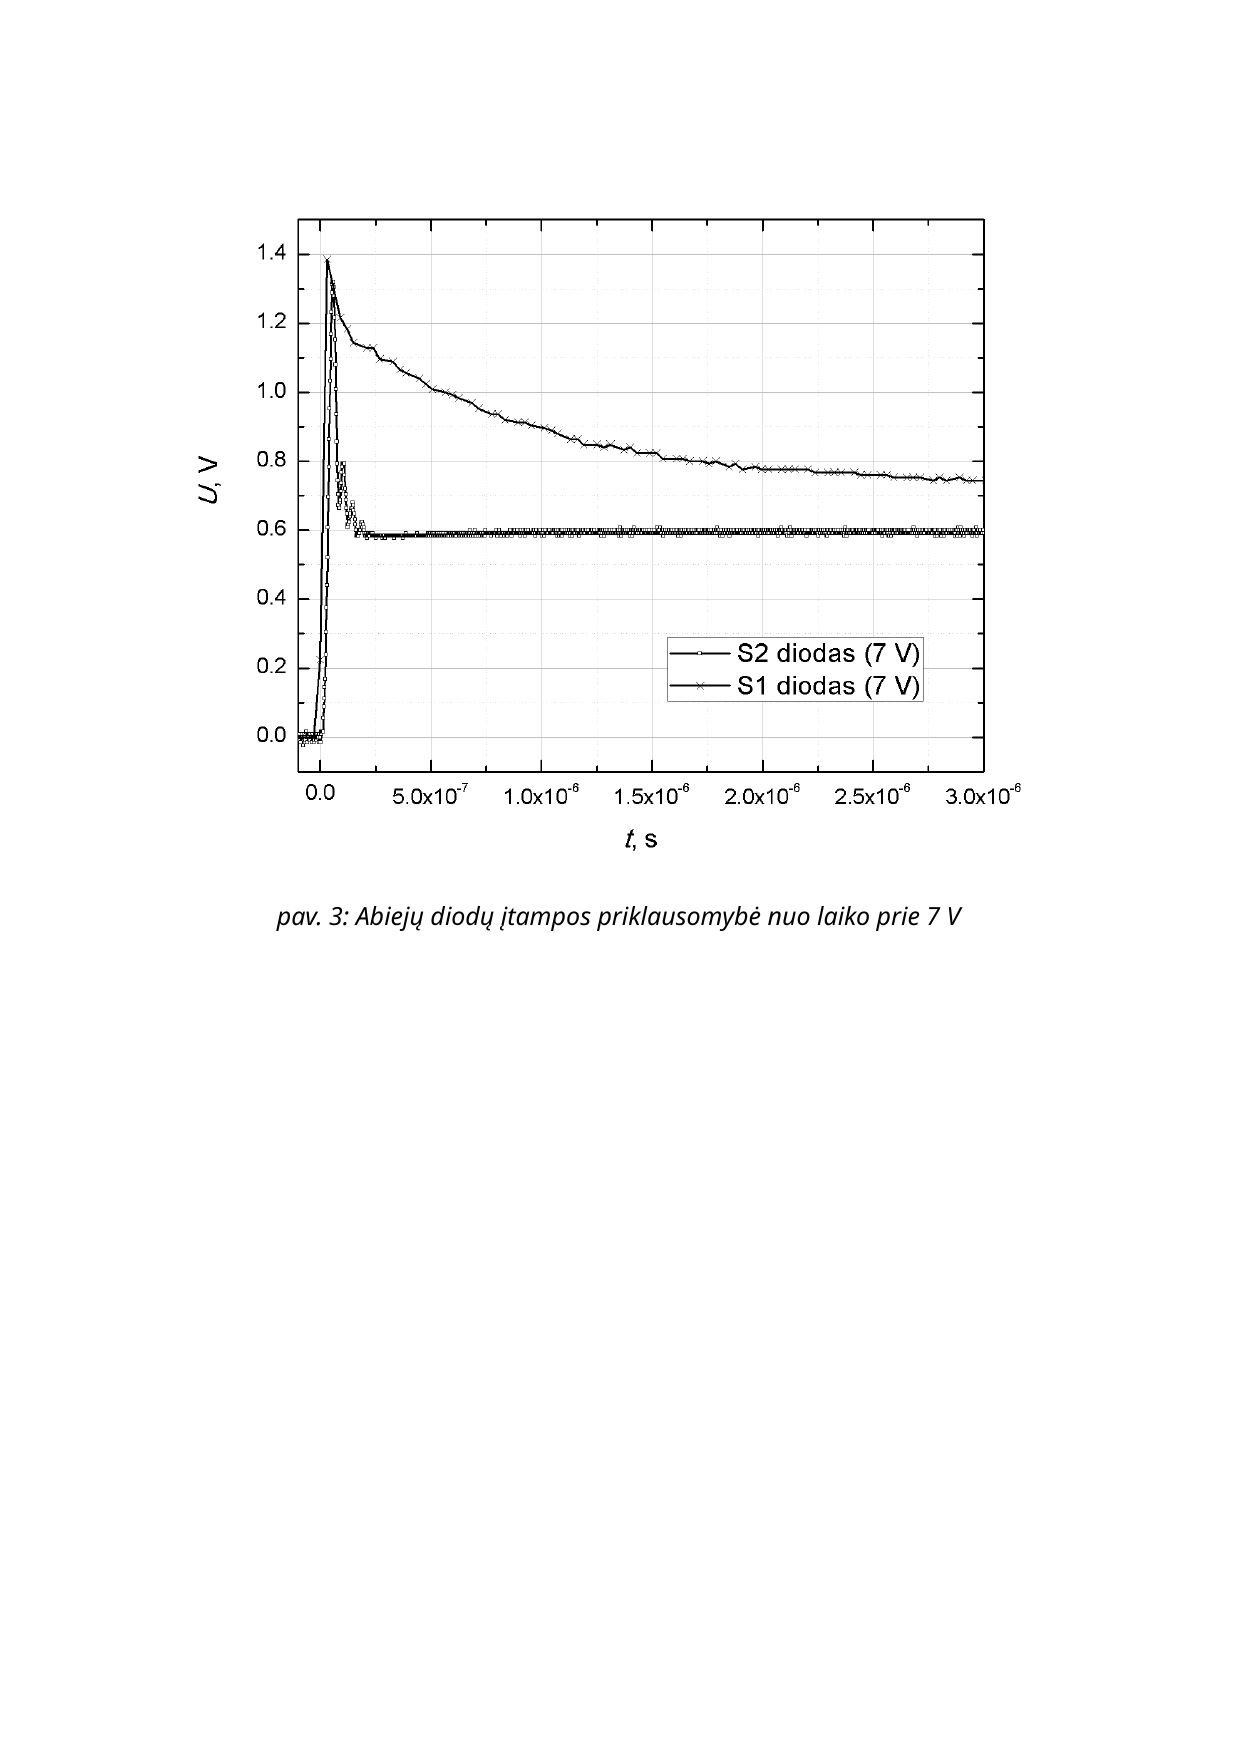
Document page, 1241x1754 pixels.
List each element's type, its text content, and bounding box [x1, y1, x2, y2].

picture [118, 130, 1123, 899]
text pav. 3: Abiejų diodų įtampos priklausomybė nuo laiko prie 7 V [118, 899, 1122, 933]
